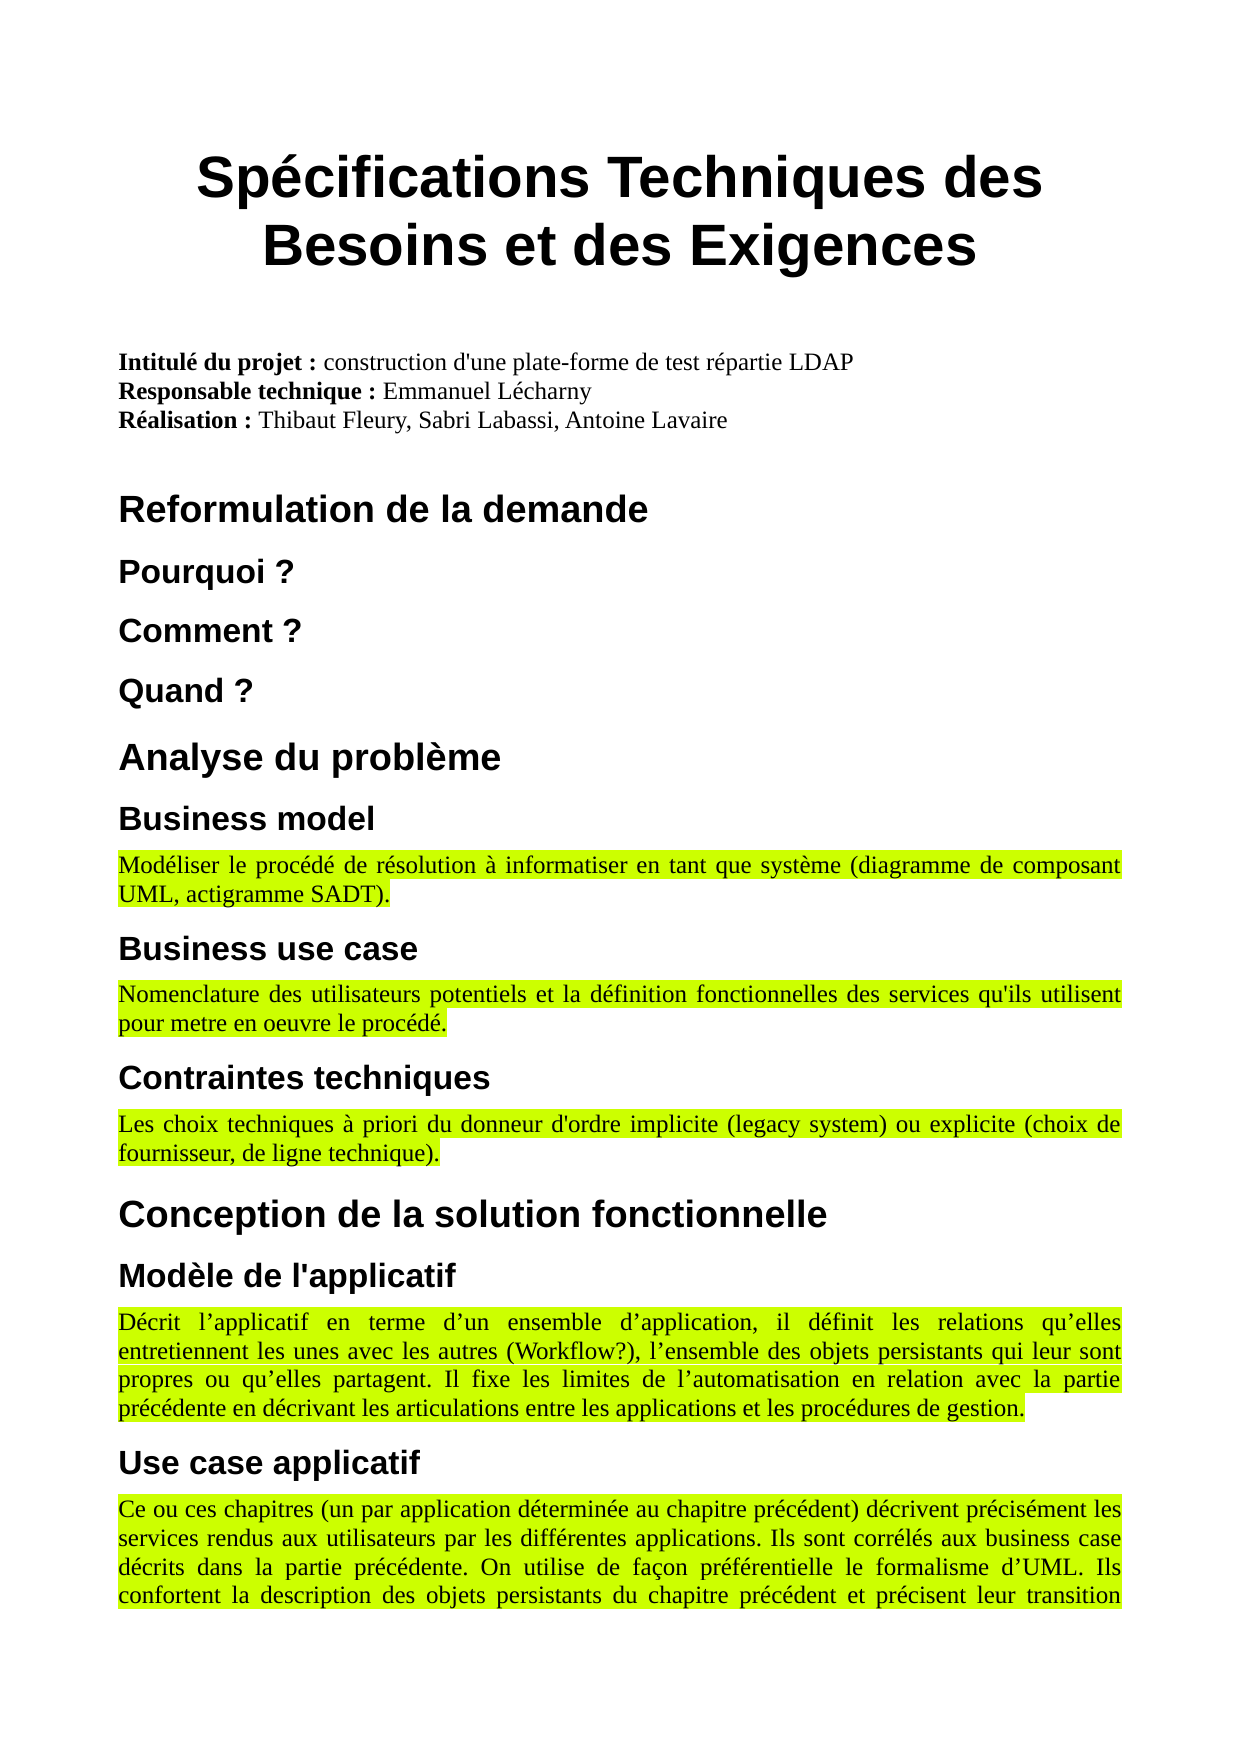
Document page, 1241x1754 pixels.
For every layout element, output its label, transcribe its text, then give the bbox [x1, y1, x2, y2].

subtitle Use case applicatif [118, 1443, 1122, 1482]
subtitle Reformulation de la demande [118, 487, 1122, 531]
text Les choix techniques à priori du donneur d'ordre implicite (legacy system) ou explicite (choix de fournisseur, de ligne technique). [118, 1109, 1122, 1166]
subtitle Analyse du problème [118, 734, 1122, 778]
text Modéliser le procédé de résolution à informatiser en tant que système (diagramme de composant UML, actigramme SADT). [118, 850, 1122, 907]
text Intitulé du projet : construction d'une plate-forme de test répartie LDAP [118, 347, 1122, 376]
subtitle Quand ? [118, 671, 1122, 709]
text Responsable technique : Emmanuel Lécharny [118, 376, 1122, 405]
text Décrit l’applicatif en terme d’un ensemble d’application, il définit les relations qu’elles entretiennent les unes avec les autres (Workflow?), l’ensemble des objets persistants qui leur sont propres ou qu’elles partagent. Il fixe les limites de l’automatisation en relation avec la partie précédente en décrivant les articulations entre les applications et les procédures de gestion. [118, 1307, 1122, 1422]
subtitle Modèle de l'applicatif [118, 1256, 1122, 1294]
subtitle Business model [118, 799, 1122, 837]
text Réalisation : Thibaut Fleury, Sabri Labassi, Antoine Lavaire [118, 405, 1122, 433]
text Nomenclature des utilisateurs potentiels et la définition fonctionnelles des services qu'ils utilisent pour metre en oeuvre le procédé. [118, 979, 1122, 1037]
text Ce ou ces chapitres (un par application déterminée au chapitre précédent) décrivent précisément les services rendus aux utilisateurs par les différentes applications. Ils sont corrélés aux business case décrits dans la partie précédente. On utilise de façon préférentielle le formalisme d’UML. Ils confortent la description des objets persistants du chapitre précédent et précisent leur transition [118, 1494, 1122, 1609]
subtitle Business use case [118, 928, 1122, 967]
subtitle Comment ? [118, 611, 1122, 650]
subtitle Conception de la solution fonctionnelle [118, 1191, 1122, 1235]
title Spécifications Techniques des Besoins et des Exigences [118, 143, 1122, 277]
subtitle Pourquoi ? [118, 552, 1122, 590]
subtitle Contraintes techniques [118, 1058, 1122, 1096]
